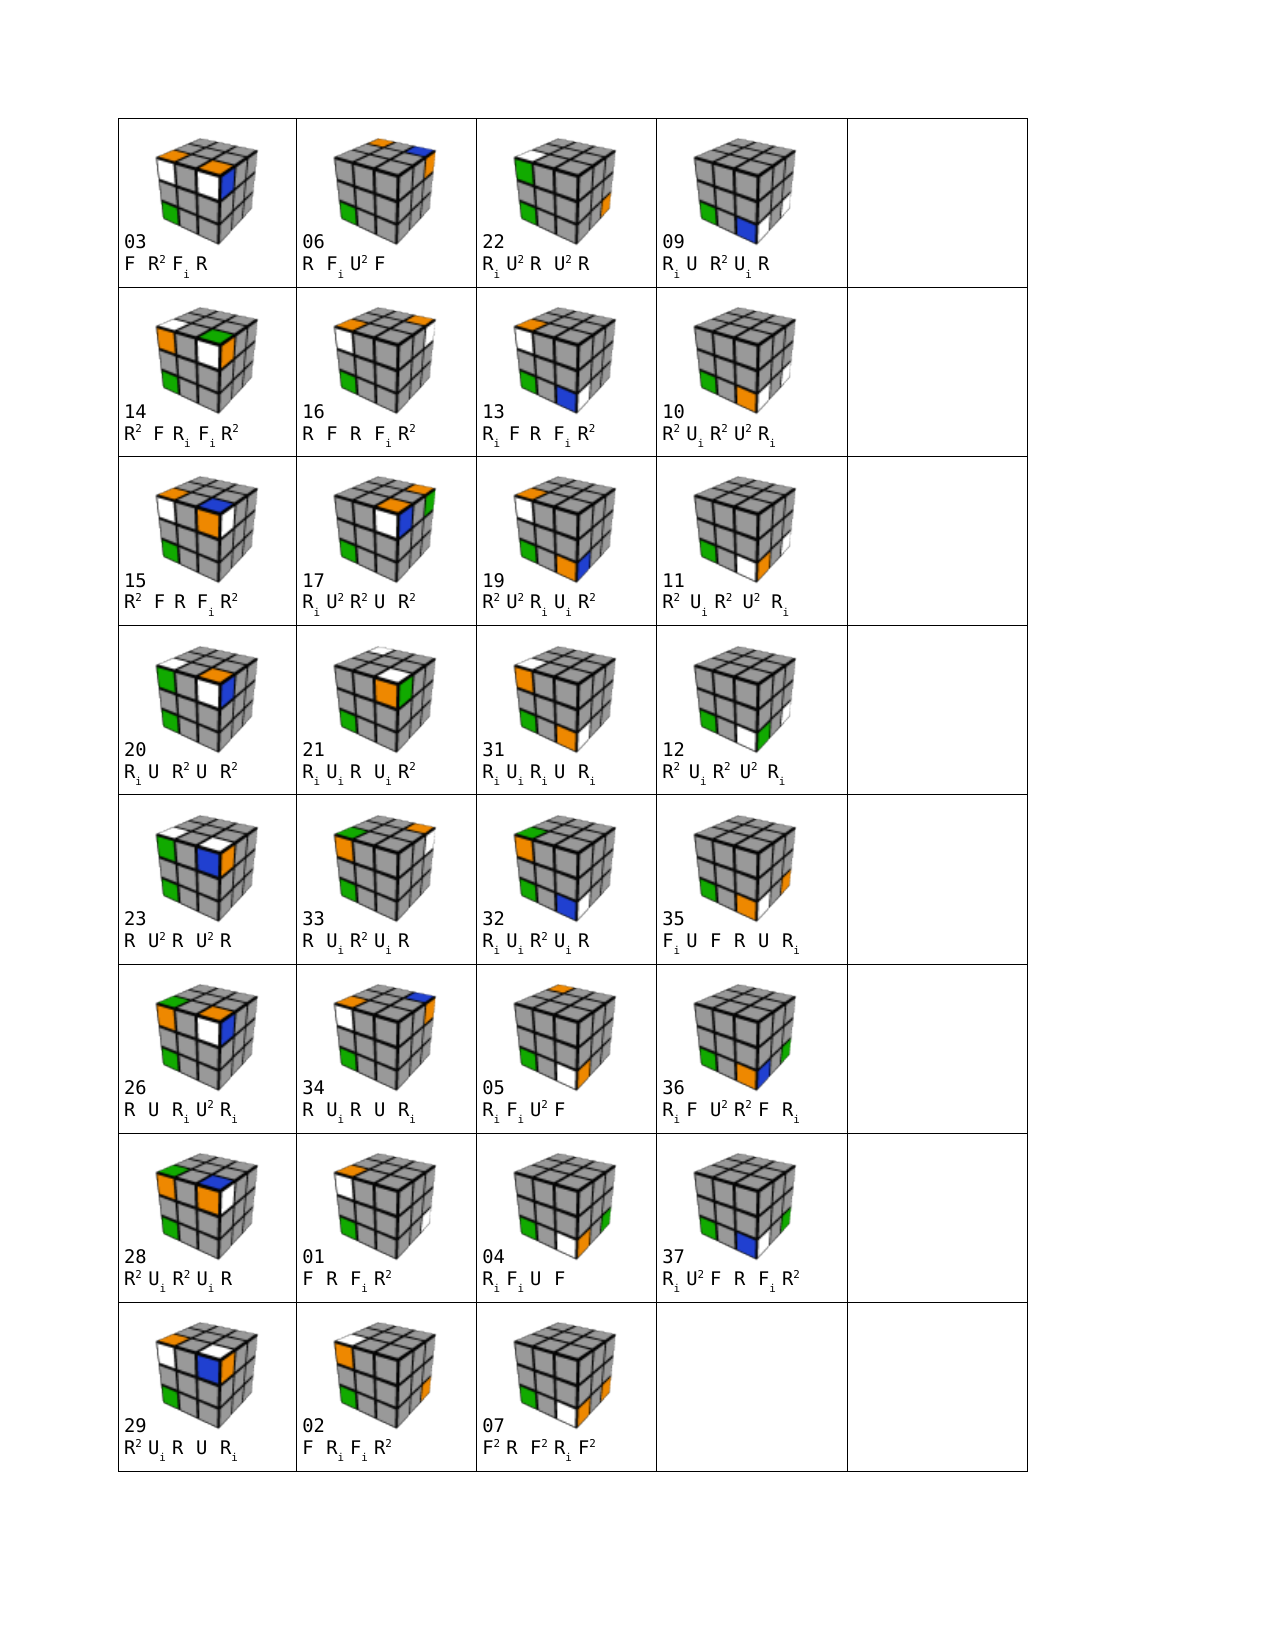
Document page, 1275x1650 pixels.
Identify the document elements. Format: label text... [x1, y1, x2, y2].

table_header Ri [771, 592, 789, 619]
picture [324, 123, 450, 249]
table_header R2 [398, 423, 422, 450]
table_header F [154, 592, 174, 619]
table_header 09 [657, 119, 847, 287]
table_header Ri [482, 1099, 506, 1127]
table_header Ui [196, 1268, 221, 1296]
table_header R2 [220, 592, 244, 619]
table_header Fi [553, 423, 577, 450]
table_header 06 [297, 119, 476, 287]
table_header F [302, 1437, 326, 1465]
table_cell 01 [297, 1134, 476, 1302]
table_header Ri [326, 1437, 350, 1465]
table_header Ri [554, 1437, 578, 1465]
table_cell 32 [477, 795, 656, 963]
picture [146, 1138, 272, 1264]
table_header Ui [374, 930, 398, 958]
picture [146, 631, 272, 757]
table_header R [350, 761, 374, 788]
table_header Ri [482, 254, 506, 281]
picture [504, 293, 630, 418]
picture [504, 800, 630, 926]
table_header R2 [530, 930, 554, 958]
table_header F [554, 1268, 578, 1296]
table_header F [302, 1268, 326, 1296]
table_header R [124, 1099, 148, 1127]
table_header R [221, 1268, 245, 1296]
table_header R [302, 423, 326, 450]
table_header R2 [482, 592, 506, 619]
table_header U2 [326, 592, 350, 619]
table_header Ri [482, 761, 506, 788]
table_header R [530, 254, 554, 281]
table_header U2 [743, 592, 771, 619]
picture [146, 1307, 272, 1433]
table_header U2 [734, 423, 758, 450]
picture [324, 462, 450, 587]
table_header R2 [374, 1437, 398, 1465]
table_header U2 [530, 1099, 554, 1127]
table_cell [848, 1134, 1027, 1302]
table_cell 37 [657, 1134, 847, 1302]
table_header Ui [326, 1099, 350, 1127]
picture [684, 1138, 810, 1264]
table_header F [554, 1099, 578, 1127]
table_header F [686, 1099, 710, 1127]
table_header R2 [662, 592, 690, 619]
table_cell 17 [297, 457, 476, 625]
table_header U [686, 254, 710, 281]
table_header Ri [578, 761, 602, 788]
table_cell 02 [297, 1303, 476, 1471]
table_header F [758, 1099, 782, 1127]
table_header U [196, 761, 220, 788]
table_cell [848, 457, 1027, 625]
table_cell [848, 1303, 1027, 1471]
table_header R2 [714, 592, 742, 619]
table_header U2 [554, 254, 578, 281]
table_cell 16 [297, 288, 476, 456]
table_header U [758, 930, 782, 958]
table_cell 07 [477, 1303, 656, 1471]
table_header U2 [350, 254, 374, 281]
table_header U2 [710, 1099, 734, 1127]
table_header R [350, 1099, 374, 1127]
table_header U [196, 1437, 220, 1465]
table_header 22 [477, 119, 656, 287]
table_header Fi [172, 254, 196, 281]
table_header U2 [740, 761, 767, 788]
table_header Ri [124, 761, 148, 788]
table_header R [506, 1437, 530, 1465]
table_header Ui [326, 761, 350, 788]
table_header R [174, 592, 197, 619]
picture [684, 631, 810, 757]
table_header U2 [686, 1268, 710, 1296]
table_header U [148, 761, 172, 788]
table_header U [374, 592, 398, 619]
table_header R2 [172, 1268, 196, 1296]
table_header U [148, 1099, 172, 1127]
table_header F [326, 423, 350, 450]
table_header R2 [398, 761, 422, 788]
table_header Ri [398, 1099, 422, 1127]
table_header Ui [689, 761, 713, 788]
table_header U2 [506, 592, 530, 619]
table_header F [124, 254, 148, 281]
table_header Ri [530, 592, 554, 619]
table_header F [710, 930, 734, 958]
table_cell [657, 1303, 847, 1471]
table_header R2 [710, 254, 734, 281]
table_header R2 [578, 592, 602, 619]
table_cell 20 [119, 626, 296, 794]
picture [504, 462, 630, 587]
table_header R [398, 930, 422, 958]
table_cell 19 [477, 457, 656, 625]
table_header R2 [710, 423, 734, 450]
table_header U2 [196, 930, 220, 958]
table_header R2 [374, 1268, 398, 1296]
table_header R2 [578, 423, 602, 450]
table_header F [374, 254, 398, 281]
table_header Ri [662, 254, 686, 281]
table_cell 04 [477, 1134, 656, 1302]
table_header U [374, 1099, 398, 1127]
table_header R2 [124, 1268, 148, 1296]
picture [324, 1307, 450, 1433]
table_cell 10 [657, 288, 847, 456]
table_cell 11 [657, 457, 847, 625]
table_header Ri [482, 1268, 506, 1296]
table_header Fi [506, 1099, 530, 1127]
table_header Ri [482, 423, 509, 450]
table_header R [302, 930, 326, 958]
picture [684, 969, 810, 1095]
table_header Ri [172, 1099, 196, 1127]
table_cell 13 [477, 288, 656, 456]
table_header R2 [734, 1099, 758, 1127]
table_cell 31 [477, 626, 656, 794]
table_header Ri [482, 930, 506, 958]
table_cell [848, 795, 1027, 963]
picture [146, 969, 272, 1095]
table_header Fi [197, 592, 220, 619]
table_header Ri [302, 592, 326, 619]
picture [146, 123, 272, 249]
table_header Ri [220, 1099, 244, 1127]
table_cell 05 [477, 965, 656, 1132]
table_header Ri [782, 930, 806, 958]
table_header U [686, 930, 710, 958]
table_header R [734, 930, 758, 958]
table_cell 26 [119, 965, 296, 1132]
table_header Ri [302, 761, 326, 788]
table_header Ui [690, 592, 714, 619]
table_cell 35 [657, 795, 847, 963]
table_header Ri [767, 761, 785, 788]
table_cell [848, 288, 1027, 456]
table_header R2 [148, 254, 172, 281]
table_header R [302, 1099, 326, 1127]
table_cell 12 [657, 626, 847, 794]
table_header Ri [173, 423, 198, 450]
table_header R [758, 254, 782, 281]
table_header R2 [713, 761, 739, 788]
table_header 03 [119, 119, 296, 287]
table_cell 28 [119, 1134, 296, 1302]
table_header Ui [374, 761, 398, 788]
picture [504, 1307, 630, 1433]
table_header Ri [758, 423, 782, 450]
table_header [848, 119, 1027, 287]
table_header F2 [482, 1437, 506, 1465]
picture [684, 123, 810, 249]
table_cell 33 [297, 795, 476, 963]
table_header R2 [221, 423, 244, 450]
picture [684, 462, 810, 587]
table_cell 34 [297, 965, 476, 1132]
table_header R [196, 254, 220, 281]
table_header Ui [734, 254, 758, 281]
table_header Ri [782, 1099, 806, 1127]
table_header Ui [554, 592, 578, 619]
table_header F2 [530, 1437, 554, 1465]
table_header Fi [198, 423, 221, 450]
picture [324, 800, 450, 926]
picture [504, 1138, 630, 1264]
table_header R2 [662, 423, 686, 450]
table_header R2 [124, 1437, 148, 1465]
picture [146, 293, 272, 418]
table_header Fi [350, 1268, 374, 1296]
picture [504, 631, 630, 757]
picture [146, 462, 272, 587]
picture [324, 969, 450, 1095]
table_header R [578, 254, 602, 281]
table_cell 36 [657, 965, 847, 1132]
table_header Ri [220, 1437, 244, 1465]
table_header R [326, 1268, 350, 1296]
table_header R [530, 423, 553, 450]
table_header Ui [148, 1268, 172, 1296]
table_header R [734, 1268, 758, 1296]
table_header R [578, 930, 602, 958]
table_header U2 [148, 930, 172, 958]
picture [684, 800, 810, 926]
table_header R2 [350, 930, 374, 958]
table_cell 29 [119, 1303, 296, 1471]
picture [324, 293, 450, 418]
table_cell 15 [119, 457, 296, 625]
table_header Ri [662, 1099, 686, 1127]
table_header U [554, 761, 578, 788]
table_header Ui [506, 930, 530, 958]
table_header U2 [196, 1099, 220, 1127]
table_header Fi [374, 423, 398, 450]
table_header U2 [506, 254, 530, 281]
table_header Ri [662, 1268, 686, 1296]
table_cell 21 [297, 626, 476, 794]
table_header R [172, 930, 196, 958]
picture [324, 631, 450, 757]
table_header R2 [350, 592, 374, 619]
table_header F2 [578, 1437, 602, 1465]
table_header R [124, 930, 148, 958]
table_cell [848, 626, 1027, 794]
picture [504, 969, 630, 1095]
table_header Fi [350, 1437, 374, 1465]
picture [684, 293, 810, 418]
table_header F [710, 1268, 734, 1296]
table_cell 14 [119, 288, 296, 456]
table_header Fi [758, 1268, 782, 1296]
table_cell [848, 965, 1027, 1132]
picture [146, 800, 272, 926]
table_header F [153, 423, 173, 450]
table_header R2 [220, 761, 244, 788]
table_header Ui [326, 930, 350, 958]
table_header R [172, 1437, 196, 1465]
table_header F [509, 423, 529, 450]
table_header R2 [398, 592, 422, 619]
table_header Fi [326, 254, 350, 281]
table_header R2 [662, 761, 689, 788]
table_header R [302, 254, 326, 281]
table_header Ui [148, 1437, 172, 1465]
table_header R2 [782, 1268, 806, 1296]
table_header Ui [686, 423, 710, 450]
table_header R2 [124, 592, 154, 619]
table_header R2 [172, 761, 196, 788]
picture [324, 1138, 450, 1264]
table_header Ui [506, 761, 530, 788]
table_header Fi [662, 930, 686, 958]
table_header R [220, 930, 244, 958]
table_header Ui [554, 930, 578, 958]
table_header U [530, 1268, 554, 1296]
table_header R [350, 423, 374, 450]
table_header Ri [530, 761, 554, 788]
table_cell 23 [119, 795, 296, 963]
picture [504, 123, 630, 249]
table_header R2 [124, 423, 153, 450]
table_header Fi [506, 1268, 530, 1296]
